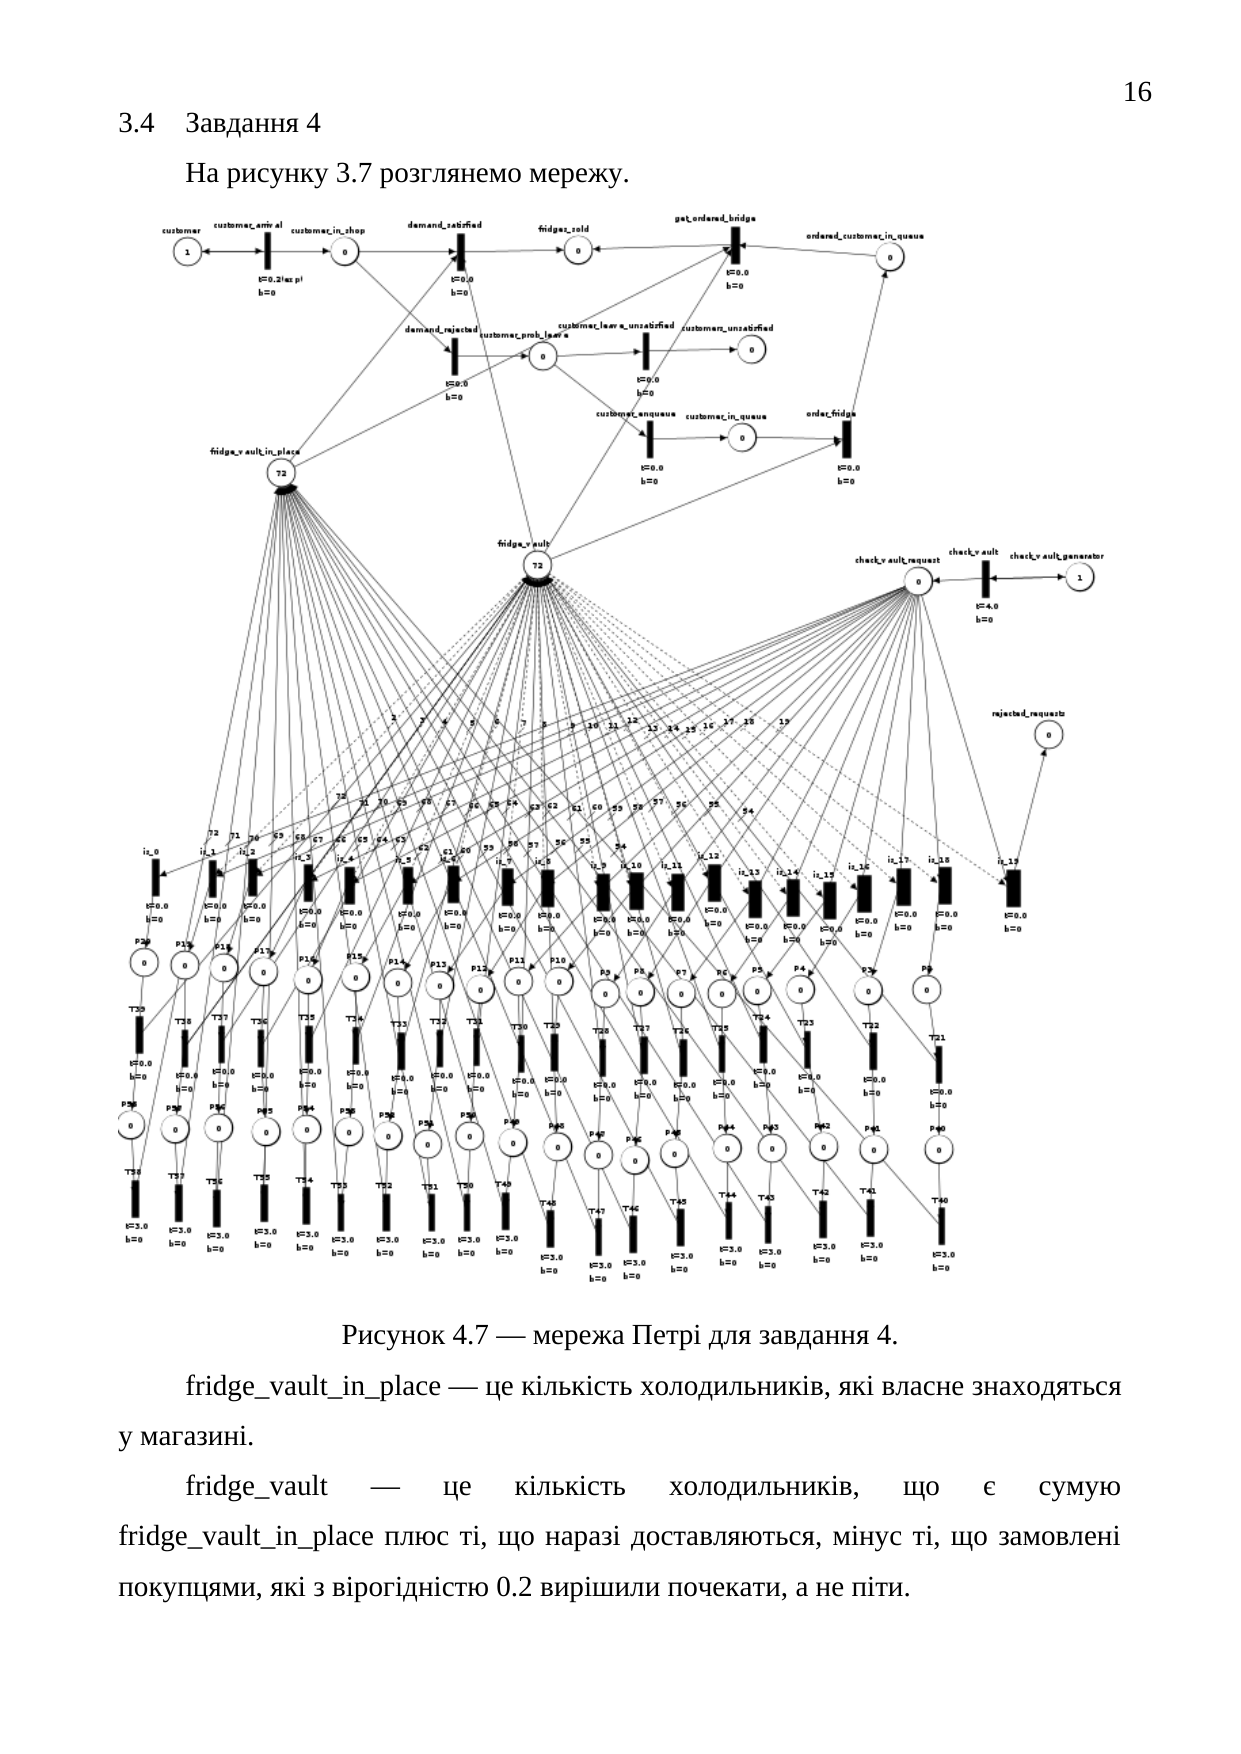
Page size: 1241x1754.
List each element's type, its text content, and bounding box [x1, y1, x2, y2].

text fridge_vault — це кількість холодильників, що є сумую fridge_vault_in_place плюс ті, що наразі доставляються, мінус ті, що замовлені покупцями, які з вірогідністю 0.2 вирішили почекати, а не піти. [118, 1468, 1122, 1602]
text На рисунку 3.7 розглянемо мережу. [118, 156, 1122, 189]
text Рисунок 4.7 — мережа Петрі для завдання 4. [118, 1301, 1122, 1351]
picture [118, 205, 1123, 1301]
subtitle Завдання 4 [118, 105, 1122, 139]
text fridge_vault_in_place — це кількість холодильників, які власне знаходяться у магазині. [118, 1368, 1122, 1451]
